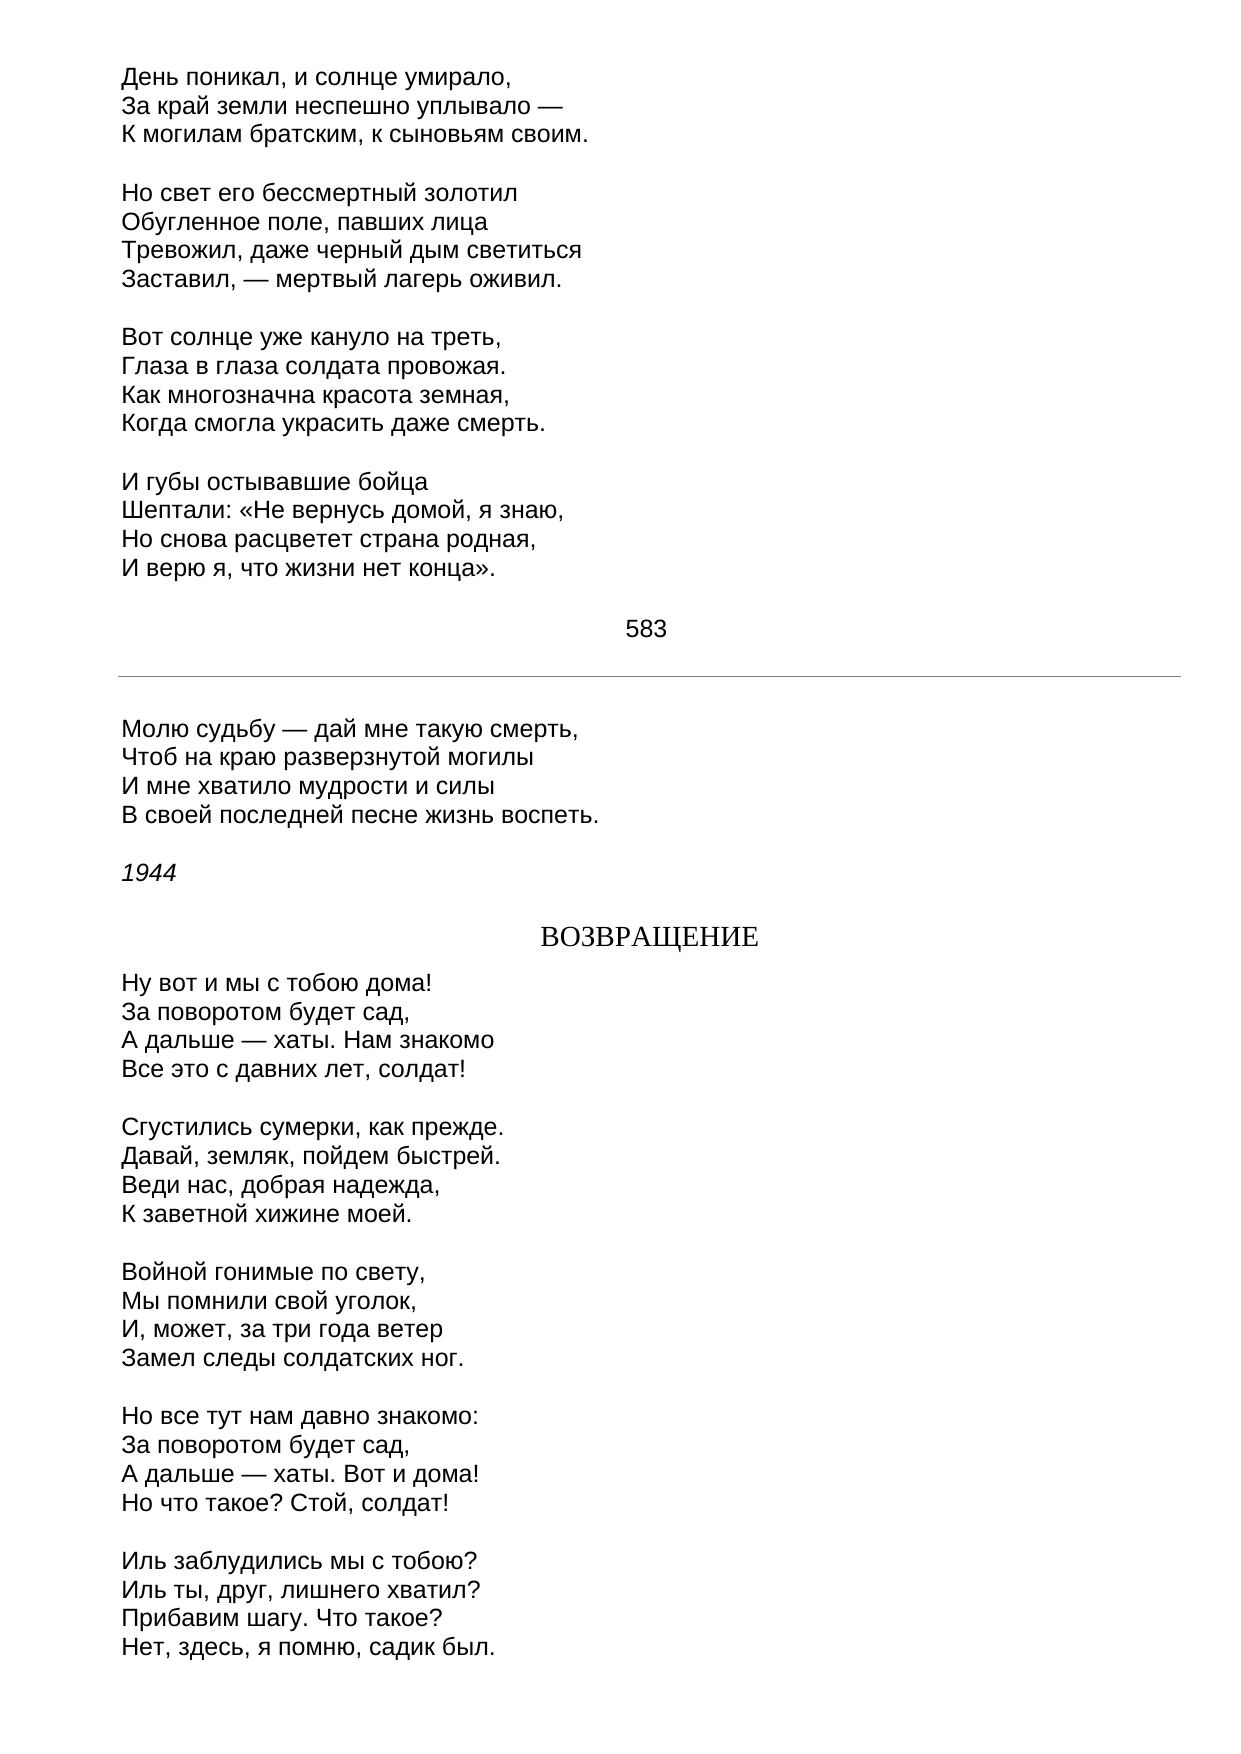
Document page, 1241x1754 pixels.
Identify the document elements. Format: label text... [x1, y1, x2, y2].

table_header Молю судьбу — дай мне такую смерть, Чтоб на краю разверзнутой могилы И мне хватило мудрости и силы В своей последней песне жизнь воспеть. 1944 [118, 711, 624, 904]
text 583 [118, 614, 1181, 643]
table_header День поникал, и солнце умирало, За край земли неспешно уплывало — К могилам братским, к сыновьям своим. Но свет его бессмертный золотил Обугленное поле, павших лица Тревожил, даже черный дым светиться Заставил, — мертвый лагерь оживил. Вот солнце уже кануло на треть, Глаза в глаза солдата провожая. Как многозначна красота земная, Когда смогла украсить даже смерть. И губы остывавшие бойца Шептали: «Не вернусь домой, я знаю, Но снова расцветет страна родная, И верю я, что жизни нет конца». [118, 59, 622, 614]
subtitle ВОЗВРАЩЕНИЕ [118, 919, 1181, 952]
table_header Ну вот и мы с тобою дома! За поворотом будет сад, А дальше — хаты. Нам знакомо Все это с давних лет, солдат! Сгустились сумерки, как прежде. Давай, земляк, пойдем быстрей. Веди нас, добрая надежда, К заветной хижине моей. Войной гонимые по свету, Мы помнили свой уголок, И, может, за три года ветер Замел следы солдатских ног. Но все тут нам давно знакомо: За поворотом будет сад, А дальше — хаты. Вот и дома! Но что такое? Стой, солдат! Иль заблудились мы с тобою? Иль ты, друг, лишнего хватил? Прибавим шагу. Что такое? Нет, здесь, я помню, садик был. [118, 965, 534, 1693]
